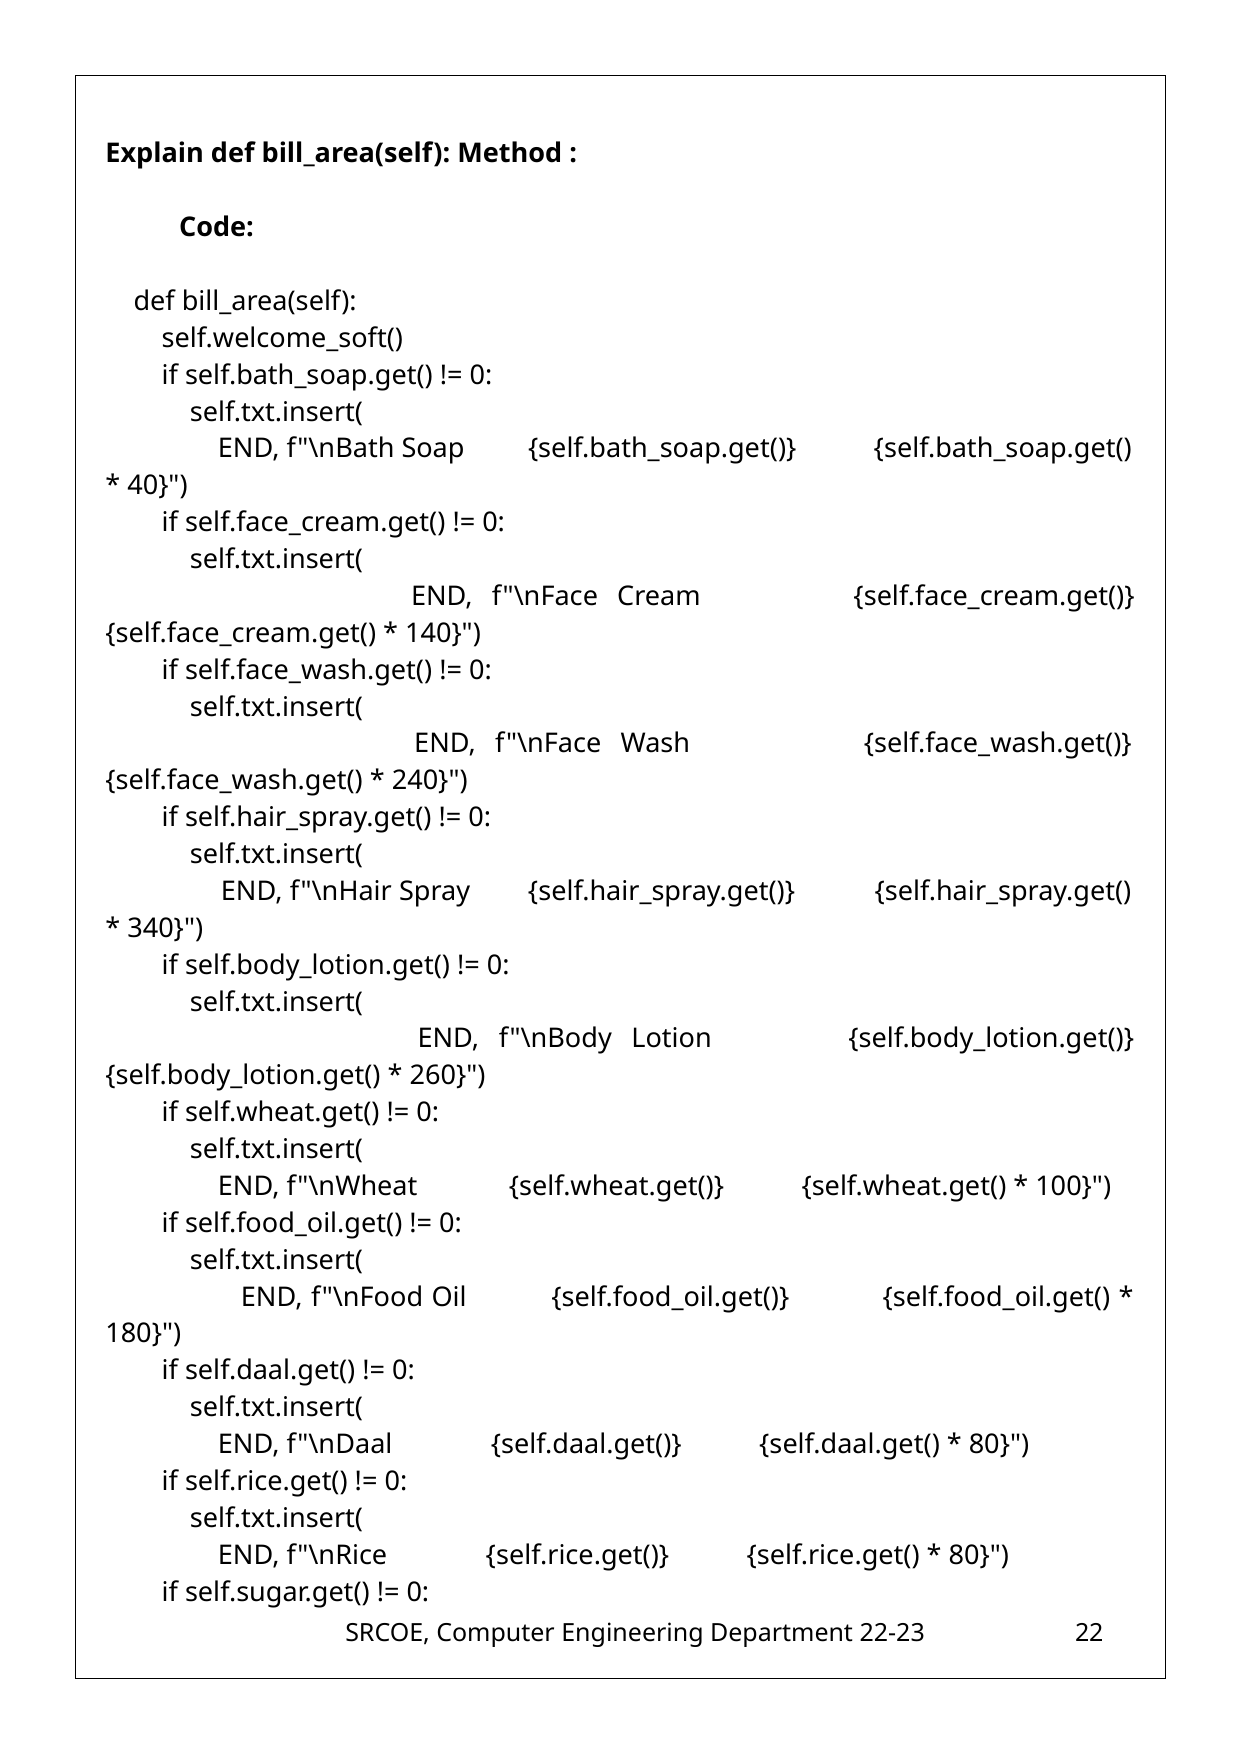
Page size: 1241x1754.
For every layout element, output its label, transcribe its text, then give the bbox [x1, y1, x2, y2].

text if self.rice.get() != 0: [105, 1461, 1135, 1498]
text Code: [105, 208, 1135, 244]
text self.txt.insert( [105, 1129, 1135, 1166]
text if self.bath_soap.get() != 0: [105, 355, 1135, 392]
text self.welcome_soft() [105, 318, 1135, 355]
text if self.food_oil.get() != 0: [105, 1203, 1135, 1240]
text self.txt.insert( [105, 1388, 1135, 1424]
text END, f"\nHair Spray {self.hair_spray.get()} {self.hair_spray.get() * 340}") [105, 871, 1135, 945]
text if self.face_cream.get() != 0: [105, 503, 1135, 539]
text self.txt.insert( [105, 392, 1135, 429]
text self.txt.insert( [105, 1498, 1135, 1535]
text if self.wheat.get() != 0: [105, 1093, 1135, 1129]
text if self.hair_spray.get() != 0: [105, 798, 1135, 834]
text END, f"\nFood Oil {self.food_oil.get()} {self.food_oil.get() * 180}") [105, 1277, 1135, 1351]
text if self.daal.get() != 0: [105, 1351, 1135, 1388]
text def bill_area(self): [105, 281, 1135, 318]
text END, f"\nDaal {self.daal.get()} {self.daal.get() * 80}") [105, 1424, 1135, 1461]
text END, f"\nWheat {self.wheat.get()} {self.wheat.get() * 100}") [105, 1166, 1135, 1203]
text END, f"\nFace Cream {self.face_cream.get()} {self.face_cream.get() * 140}") [105, 576, 1135, 650]
text self.txt.insert( [105, 539, 1135, 576]
text END, f"\nRice {self.rice.get()} {self.rice.get() * 80}") [105, 1535, 1135, 1572]
text self.txt.insert( [105, 982, 1135, 1019]
text if self.face_wash.get() != 0: [105, 650, 1135, 687]
text END, f"\nBody Lotion {self.body_lotion.get()} {self.body_lotion.get() * 260}") [105, 1019, 1135, 1093]
text END, f"\nBath Soap {self.bath_soap.get()} {self.bath_soap.get() * 40}") [105, 429, 1135, 503]
text END, f"\nFace Wash {self.face_wash.get()} {self.face_wash.get() * 240}") [105, 724, 1135, 798]
text self.txt.insert( [105, 1240, 1135, 1277]
text self.txt.insert( [105, 834, 1135, 871]
text if self.body_lotion.get() != 0: [105, 945, 1135, 982]
text Explain def bill_area(self): Method : [105, 134, 1135, 171]
text if self.sugar.get() != 0: [105, 1572, 1135, 1609]
text self.txt.insert( [105, 687, 1135, 724]
